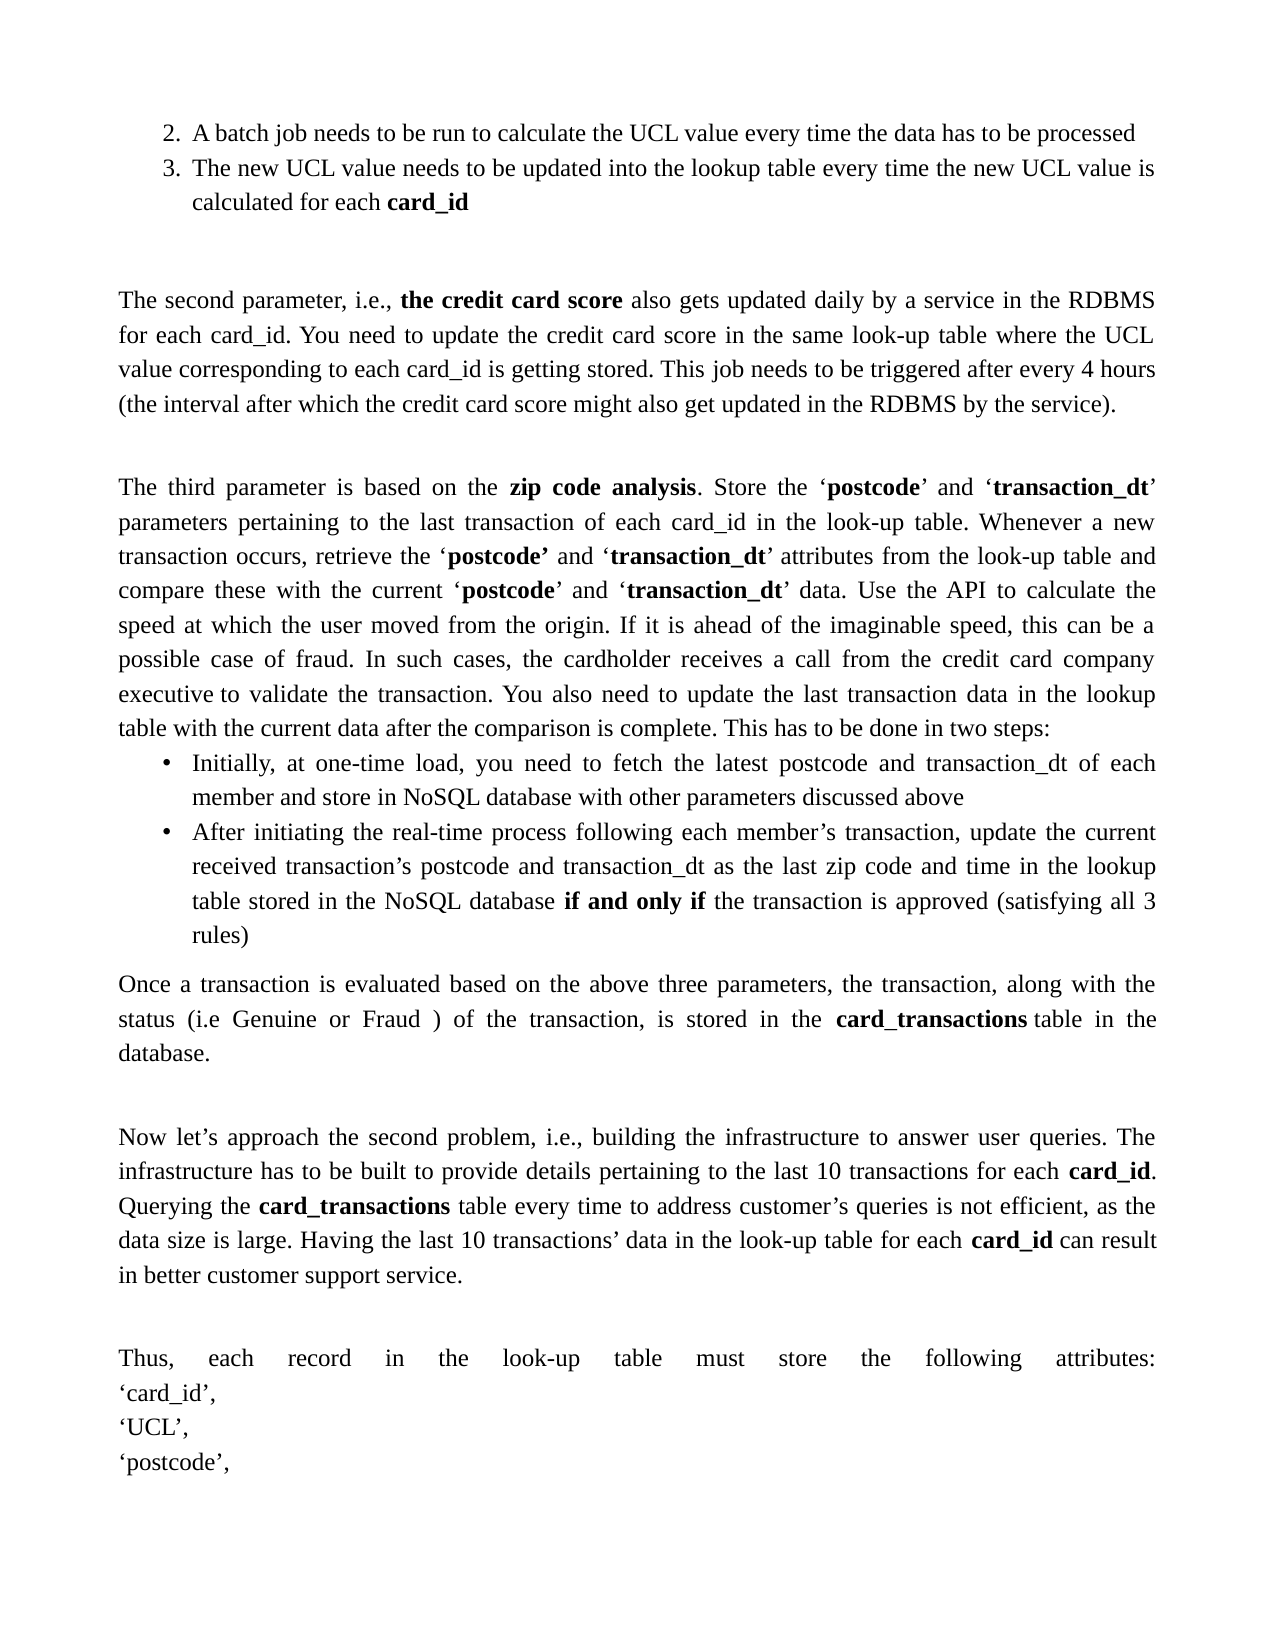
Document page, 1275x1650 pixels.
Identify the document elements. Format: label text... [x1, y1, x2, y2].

text The third parameter is based on the zip code analysis. Store the ‘postcode’ and ‘transaction_dt’ parameters pertaining to the last transaction of each card_id in the look-up table. Whenever a new transaction occurs, retrieve the ‘postcode’ and ‘transaction_dt’ attributes from the look-up table and compare these with the current ‘postcode’ and ‘transaction_dt’ data. Use the API to calculate the speed at which the user moved from the origin. If it is ahead of the imaginable speed, this can be a possible case of fraud. In such cases, the cardholder receives a call from the credit card company executive to validate the transaction. You also need to update the last transaction data in the lookup table with the current data after the comparison is complete. This has to be done in two steps: [118, 472, 1157, 742]
text Thus, each record in the look-up table must store the following attributes: ‘card_id’, ‘UCL’, ‘postcode’, [118, 1343, 1157, 1476]
list After initiating the real-time process following each member’s transaction, update the current received transaction’s postcode and transaction_dt as the last zip code and time in the lookup table stored in the NoSQL database if and only if the transaction is approved (satisfying all 3 rules) [162, 817, 1157, 949]
text Now let’s approach the second problem, i.e., building the infrastructure to answer user queries. The infrastructure has to be built to provide details pertaining to the last 10 transactions for each card_id. Querying the card_transactions table every time to address customer’s queries is not efficient, as the data size is large. Having the last 10 transactions’ data in the look-up table for each card_id can result in better customer support service. [118, 1122, 1157, 1289]
list Initially, at one-time load, you need to fetch the latest postcode and transaction_dt of each member and store in NoSQL database with other parameters discussed above [162, 748, 1157, 811]
list The new UCL value needs to be updated into the lookup table every time the new UCL value is calculated for each card_id [162, 153, 1157, 216]
text The second parameter, i.e., the credit card score also gets updated daily by a service in the RDBMS for each card_id. You need to update the credit card score in the same look-up table where the UCL value corresponding to each card_id is getting stored. This job needs to be triggered after every 4 hours (the interval after which the credit card score might also get updated in the RDBMS by the service). [118, 285, 1157, 417]
list A batch job needs to be run to calculate the UCL value every time the data has to be processed [162, 118, 1157, 147]
text Once a transaction is evaluated based on the above three parameters, the transaction, along with the status (i.e Genuine or Fraud ) of the transaction, is stored in the card_transactions table in the database. [118, 969, 1157, 1067]
